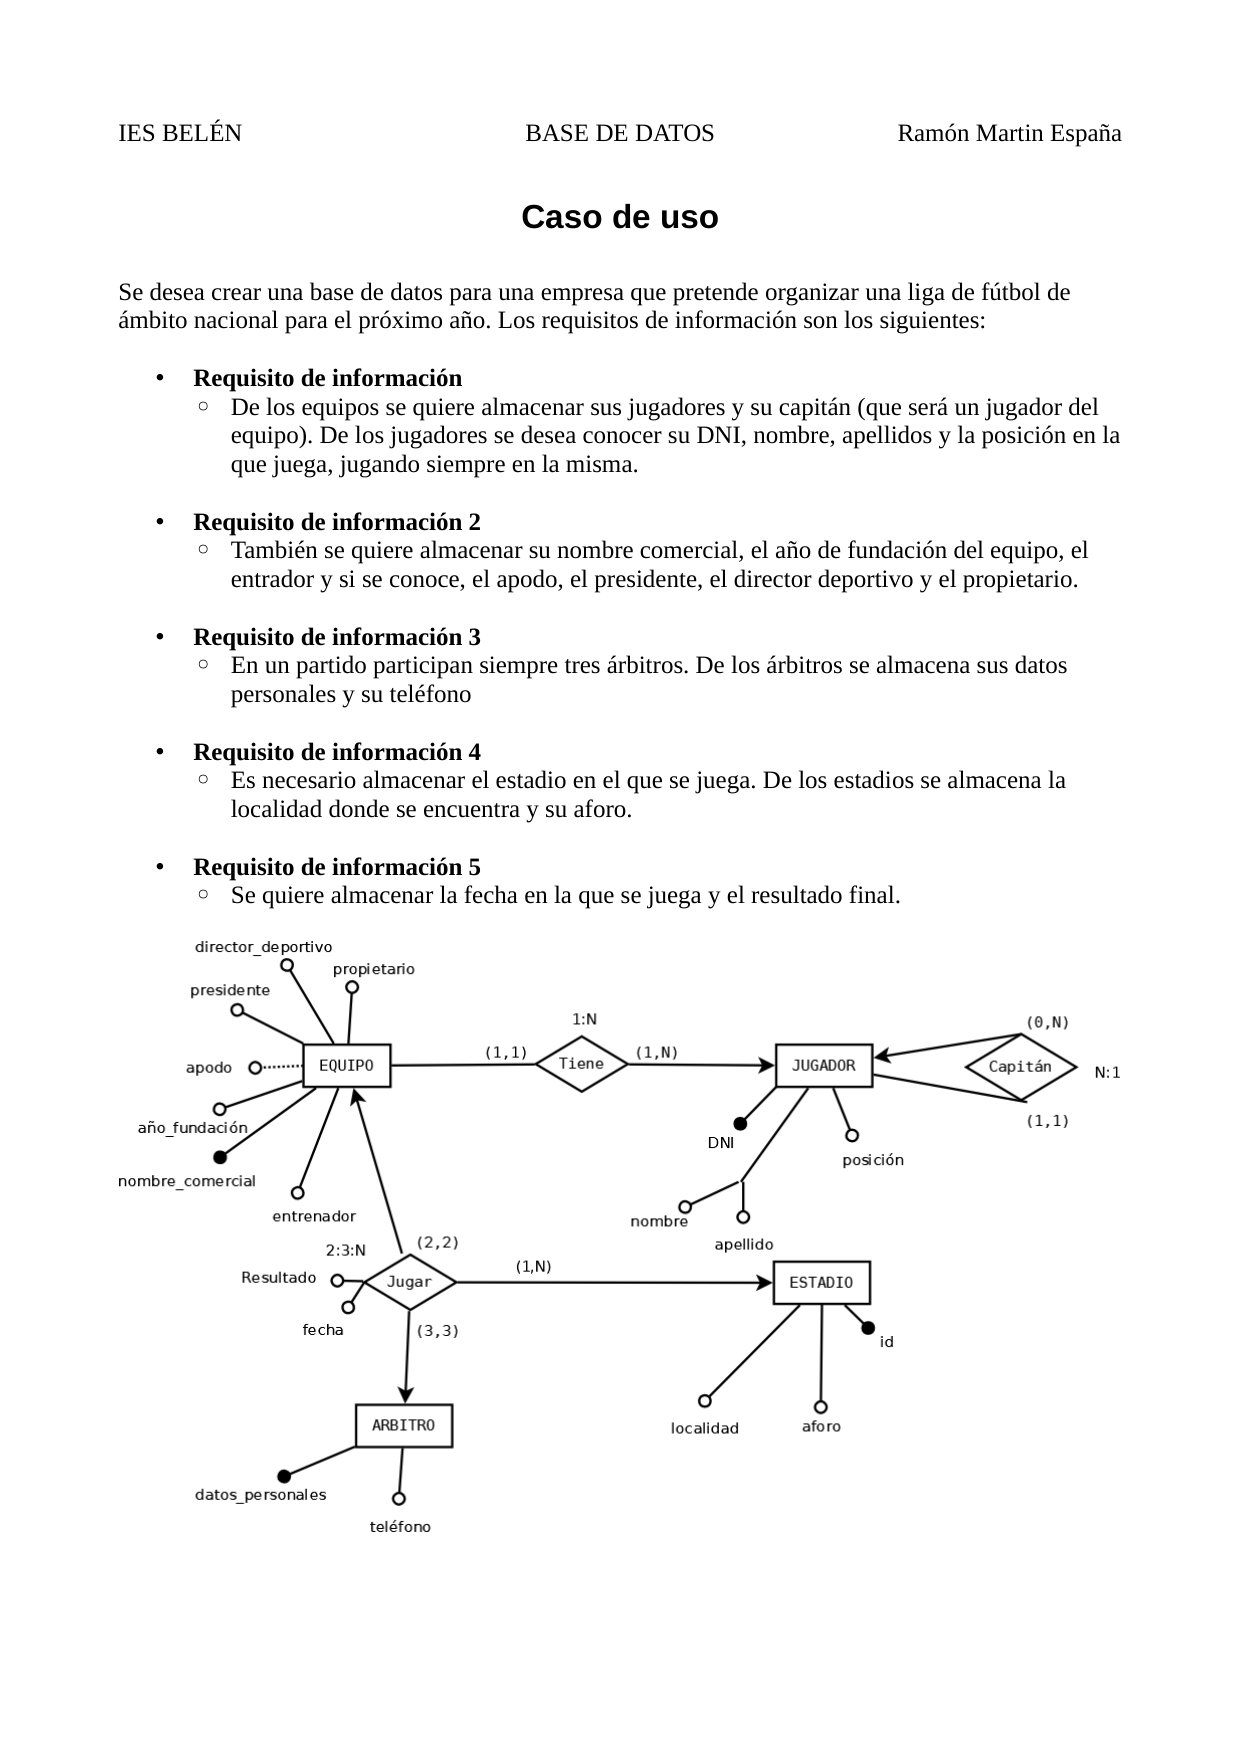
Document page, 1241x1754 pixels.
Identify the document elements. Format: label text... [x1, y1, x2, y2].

list Requisito de información 4 [156, 737, 1122, 766]
list Requisito de información [156, 363, 1122, 392]
subtitle Caso de uso [118, 197, 1122, 236]
list De los equipos se quiere almacenar sus jugadores y su capitán (que será un jugador del equipo). De los jugadores se desea conocer su DNI, nombre, apellidos y la posición en la que juega, jugando siempre en la misma. [193, 392, 1122, 478]
list En un partido participan siempre tres árbitros. De los árbitros se almacena sus datos personales y su teléfono [193, 651, 1122, 708]
list También se quiere almacenar su nombre comercial, el año de fundación del equipo, el entrador y si se conoce, el apodo, el presidente, el director deportivo y el propietario. [193, 536, 1122, 593]
picture [118, 938, 1123, 1535]
list Se quiere almacenar la fecha en la que se juega y el resultado final. [193, 881, 1122, 909]
list Requisito de información 5 [156, 852, 1122, 881]
list Requisito de información 3 [156, 622, 1122, 651]
list Es necesario almacenar el estadio en el que se juega. De los estadios se almacena la localidad donde se encuentra y su aforo. [193, 766, 1122, 823]
text Se desea crear una base de datos para una empresa que pretende organizar una liga de fútbol de ámbito nacional para el próximo año. Los requisitos de información son los siguientes: [118, 277, 1122, 334]
list Requisito de información 2 [156, 507, 1122, 536]
